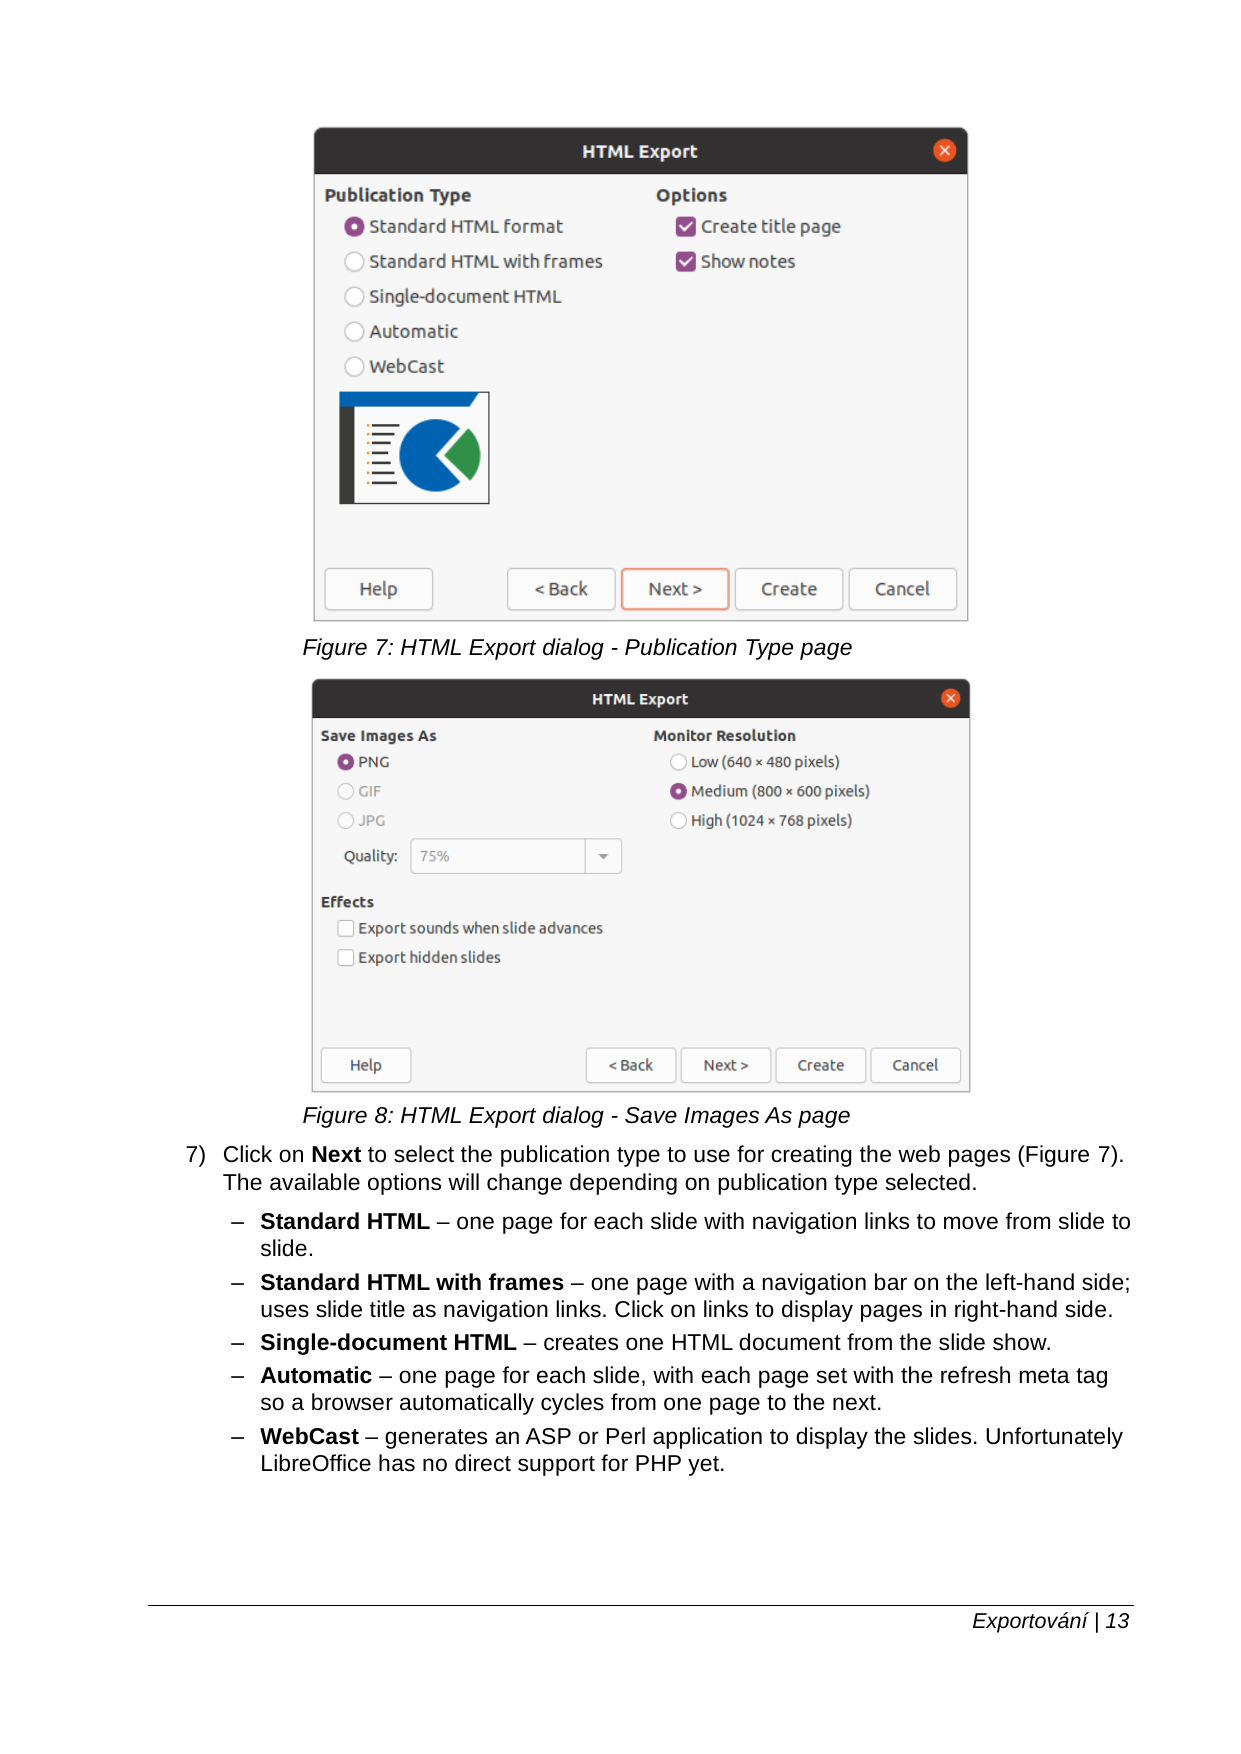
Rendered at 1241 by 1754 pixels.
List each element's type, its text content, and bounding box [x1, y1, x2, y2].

list Automatic – one page for each slide, with each page set with the refresh meta tag so a browser automatically cycles from one page to the next. [231, 1362, 1134, 1416]
list WebCast – generates an ASP or Perl application to display the slides. Unfortunately LibreOffice has no direct support for PHP yet. [231, 1422, 1134, 1476]
list Click on Next to select the publication type to use for creating the web pages (Figure 7). The available options will change depending on publication type selected. [206, 1141, 1134, 1195]
picture [302, 118, 980, 633]
list Standard HTML with frames – one page with a navigation bar on the left-hand side; uses slide title as navigation links. Click on links to display pages in right-hand side. [231, 1268, 1134, 1322]
text Figure 8: HTML Export dialog - Save Images As page [302, 1102, 979, 1128]
list Single-document HTML – creates one HTML document from the slide show. [231, 1328, 1134, 1355]
picture [302, 672, 980, 1102]
list Standard HTML – one page for each slide with navigation links to move from slide to slide. [231, 1207, 1134, 1262]
text Figure 7: HTML Export dialog - Publication Type page [302, 633, 979, 660]
